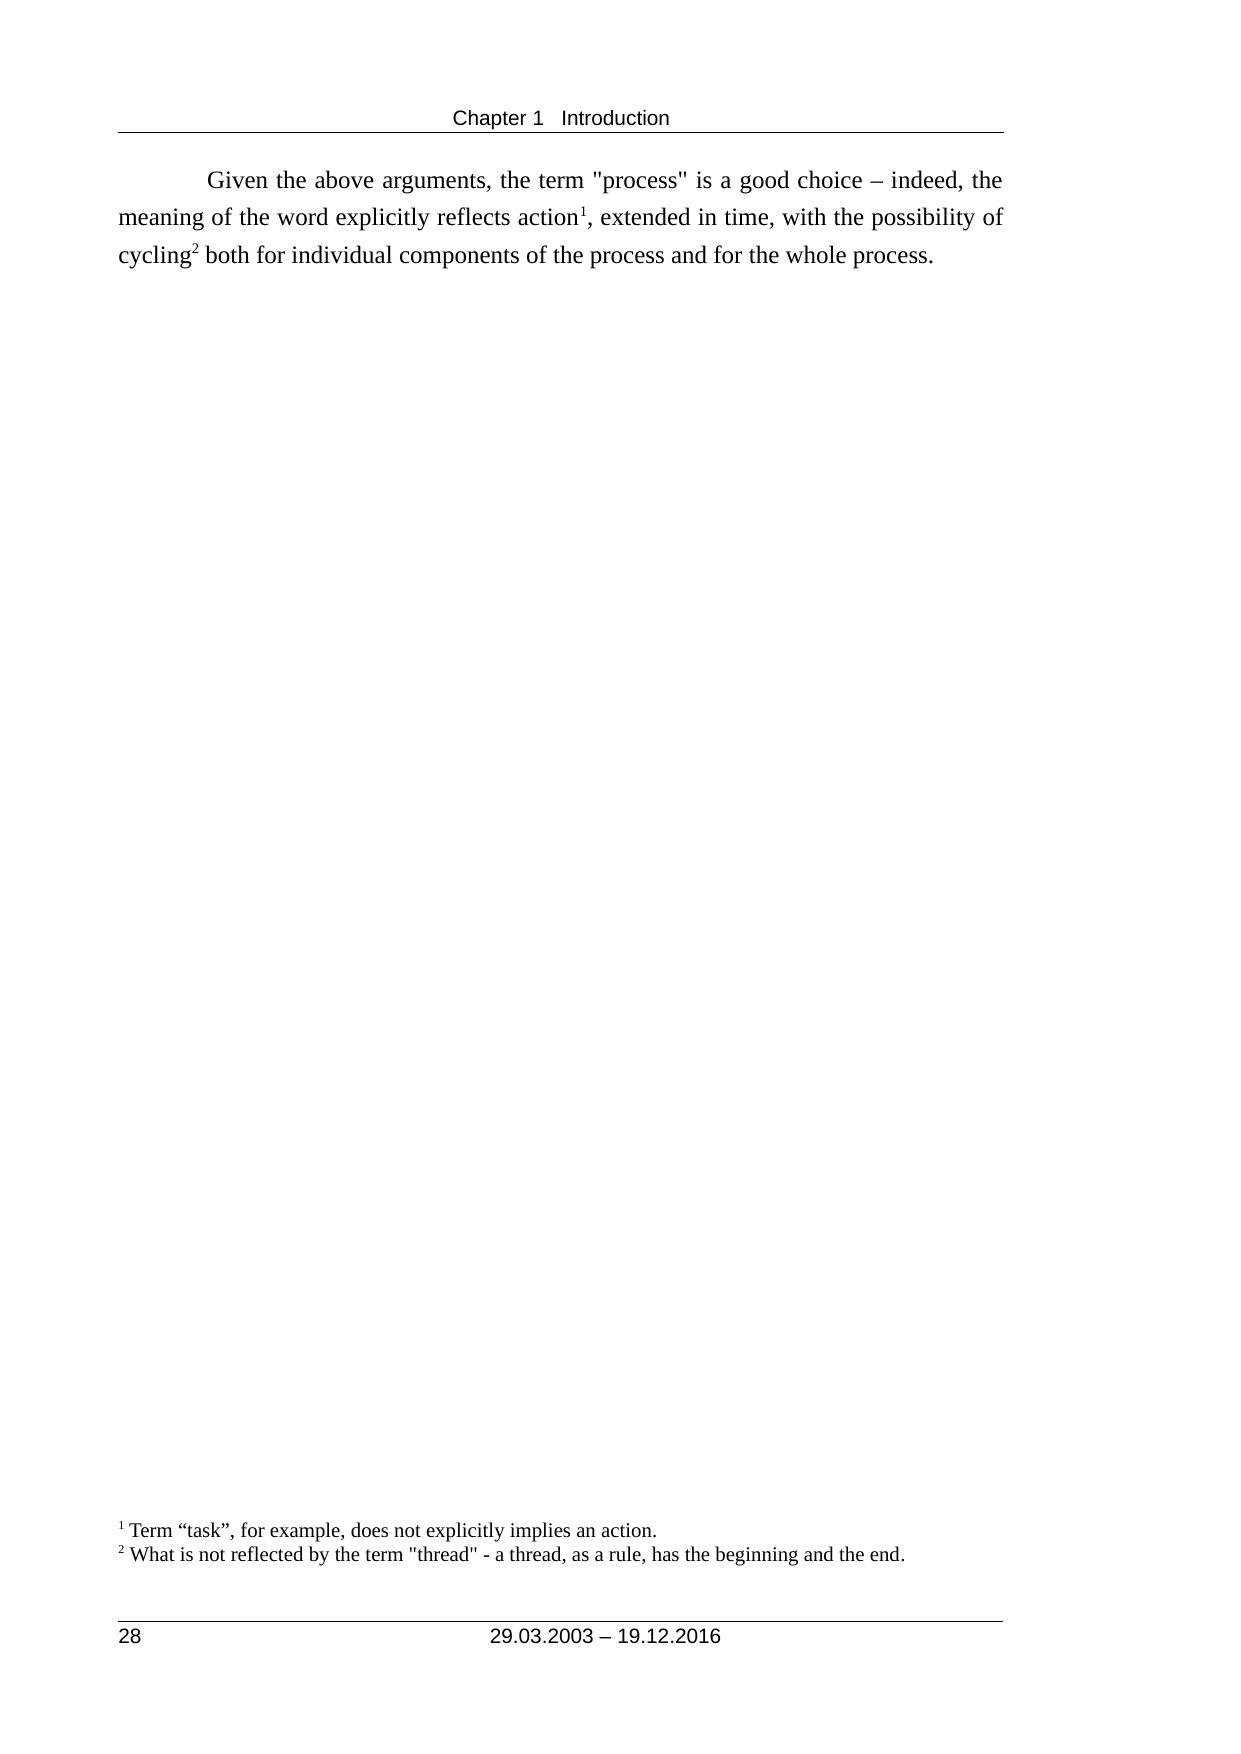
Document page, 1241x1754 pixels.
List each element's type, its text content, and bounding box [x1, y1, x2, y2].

text Given the above arguments, the term "process" is a good choice – indeed, the meaning of the word explicitly reflects action, extended in time, with the possibility of cycling both for individual components of the process and for the whole process. [118, 165, 1004, 268]
text What is not reflected by the term "thread" - a thread, as a rule, has the beginning and the end. [118, 1542, 1004, 1566]
text Term “task”, for example, does not explicitly implies an action. [118, 1518, 1004, 1542]
